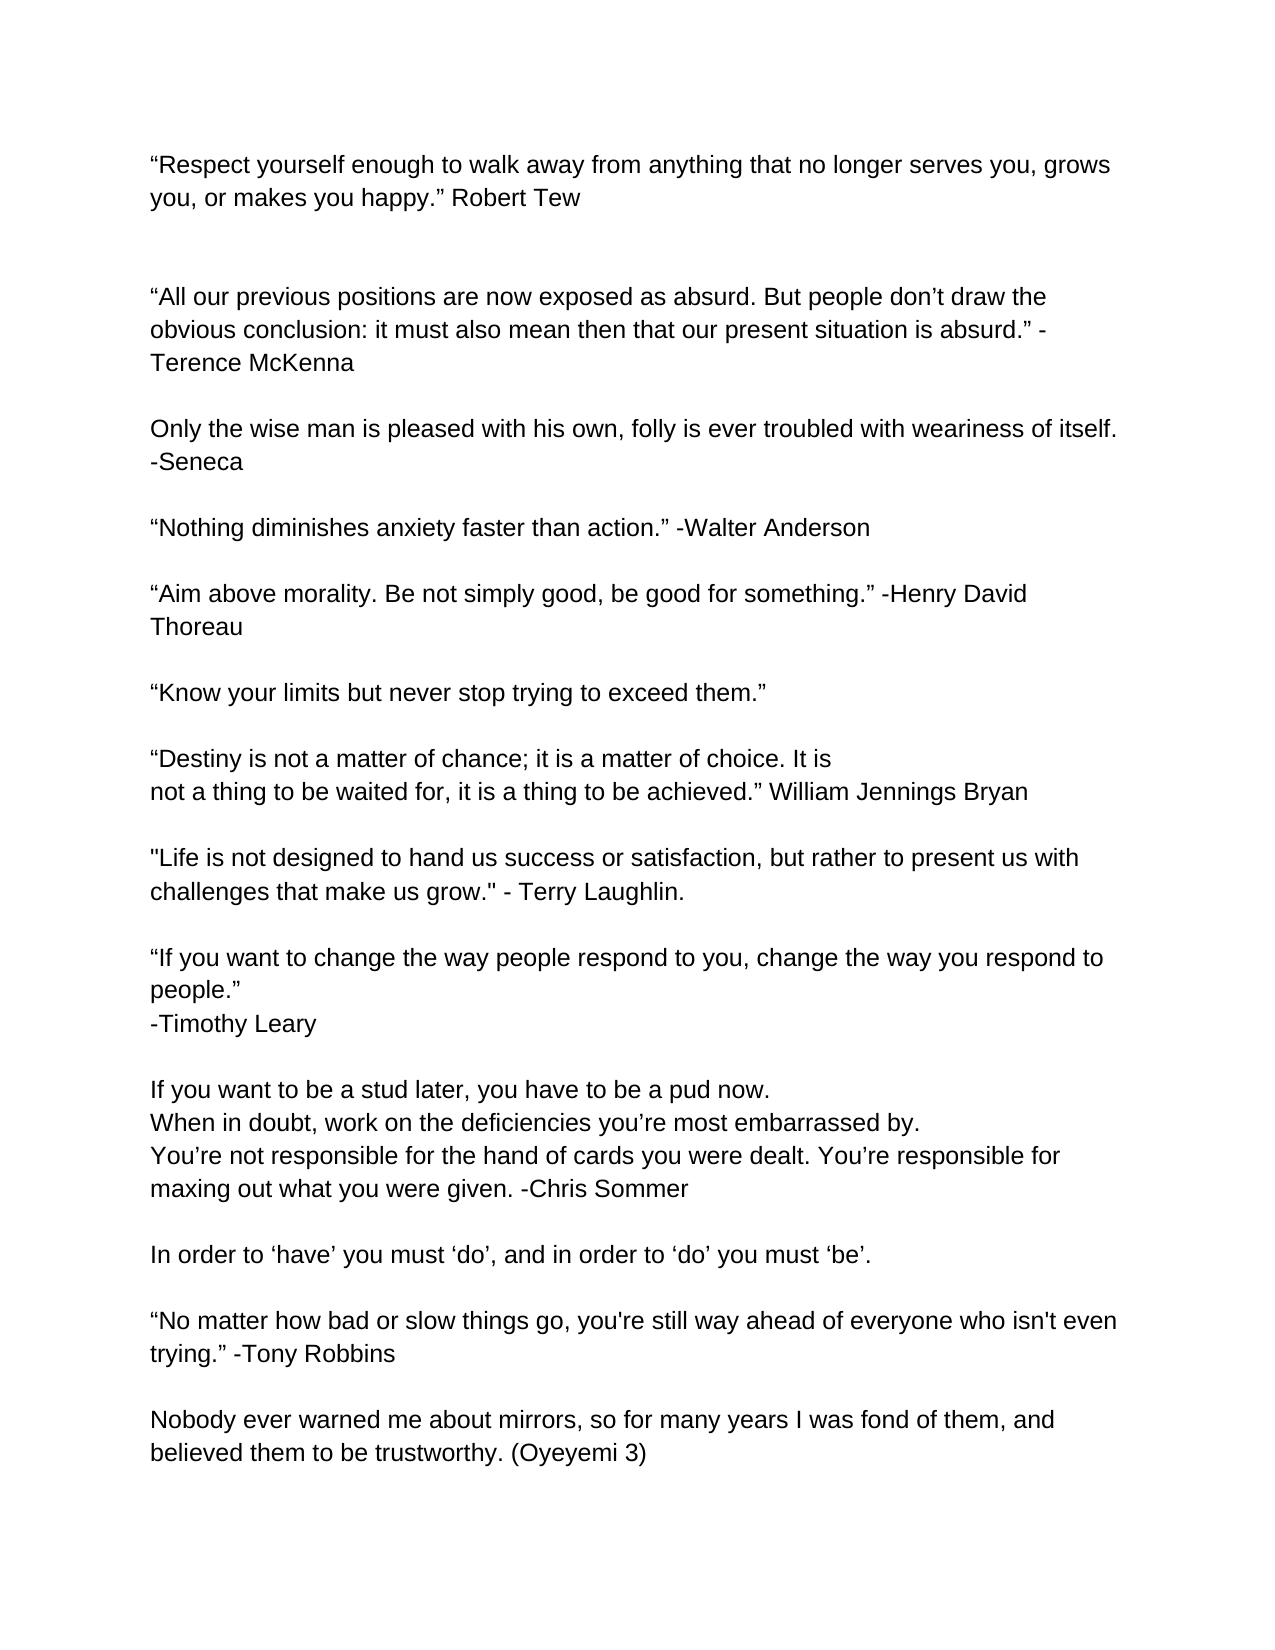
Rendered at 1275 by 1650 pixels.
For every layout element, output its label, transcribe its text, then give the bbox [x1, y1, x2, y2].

text “Destiny is not a matter of chance; it is a matter of choice. It is [832, 744, 1125, 773]
text -Timothy Leary [150, 1008, 1125, 1037]
text When in doubt, work on the deficiencies you’re most embarrassed by. [921, 1108, 1125, 1136]
text “Aim above morality. Be not simply good, be good for something.” -Henry David Thoreau [150, 579, 1125, 641]
text If you want to be a stud later, you have to be a pud now. [150, 1074, 1125, 1103]
text “Nothing diminishes anxiety faster than action.” -Walter Anderson [871, 513, 1125, 542]
text “Know your limits but never stop trying to exceed them.” [767, 678, 1125, 707]
text You’re not responsible for the hand of cards you were dealt. You’re responsible for maxing out what you were given. -Chris Sommer [150, 1141, 1125, 1202]
text "Life is not designed to hand us success or satisfaction, but rather to present us with challenges that make us grow." - Terry Laughlin. [150, 843, 1125, 905]
text “All our previous positions are now exposed as absurd. But people don’t draw the obvious conclusion: it must also mean then that our present situation is absurd.” -Terence McKenna [150, 282, 1125, 377]
text In order to ‘have’ you must ‘do’, and in order to ‘do’ you must ‘be’. [873, 1240, 1125, 1268]
text not a thing to be waited for, it is a thing to be achieved.” William Jennings Bryan [150, 777, 1125, 806]
text “No matter how bad or slow things go, you're still way ahead of everyone who isn't even trying.” -Tony Robbins [150, 1306, 1125, 1367]
text Only the wise man is pleased with his own, folly is ever troubled with weariness of itself. -Seneca [150, 414, 1125, 476]
text “Respect yourself enough to walk away from anything that no longer serves you, grows you, or makes you happy.” Robert Tew [150, 150, 1125, 212]
text “If you want to change the way people respond to you, change the way you respond to people.” [150, 942, 1125, 1004]
text Nobody ever warned me about mirrors, so for many years I was fond of them, and believed them to be trustworthy. (Oyeyemi 3) [150, 1405, 1125, 1467]
